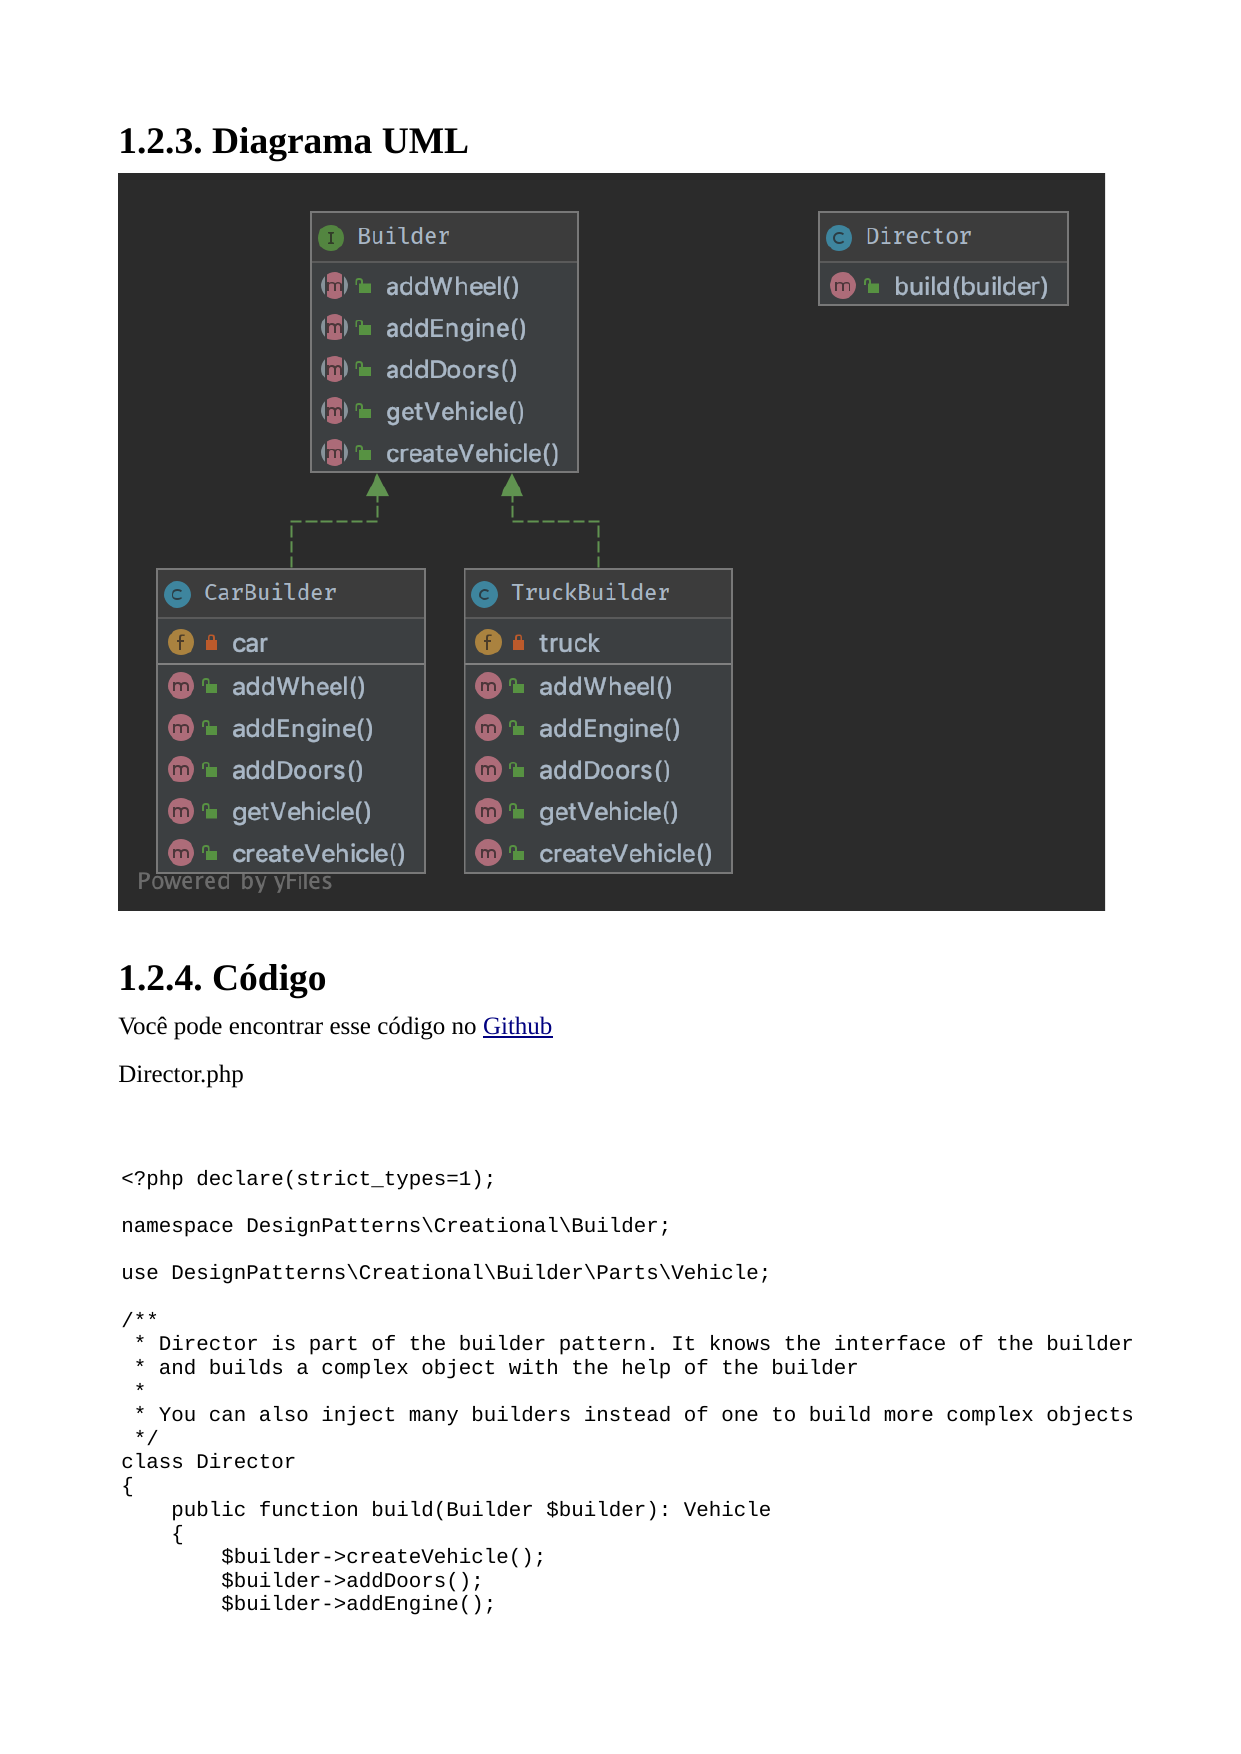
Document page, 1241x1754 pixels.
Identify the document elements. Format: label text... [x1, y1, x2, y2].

subtitle 1.2.4. Código [118, 956, 1122, 999]
text Você pode encontrar esse código no Github [118, 1011, 1122, 1040]
table_header <?php declare(strict_types=1); namespace DesignPatterns\Creational\Builder; use DesignPatterns\Creational\Builder\Parts\Vehicle; /** * Director is part of the builder pattern. It knows the interface of the builder * and builds a complex object with the help of the builder * * You can also inject many builders instead of one to build more complex objects */ class Director { public function build(Builder $builder): Vehicle { $builder->createVehicle(); $builder->addDoors(); $builder->addEngine(); [118, 1165, 1148, 1620]
text Director.php [118, 1059, 1122, 1088]
subtitle 1.2.3. Diagrama UML [118, 118, 1122, 161]
table_header [118, 1107, 136, 1117]
picture [118, 173, 1106, 911]
